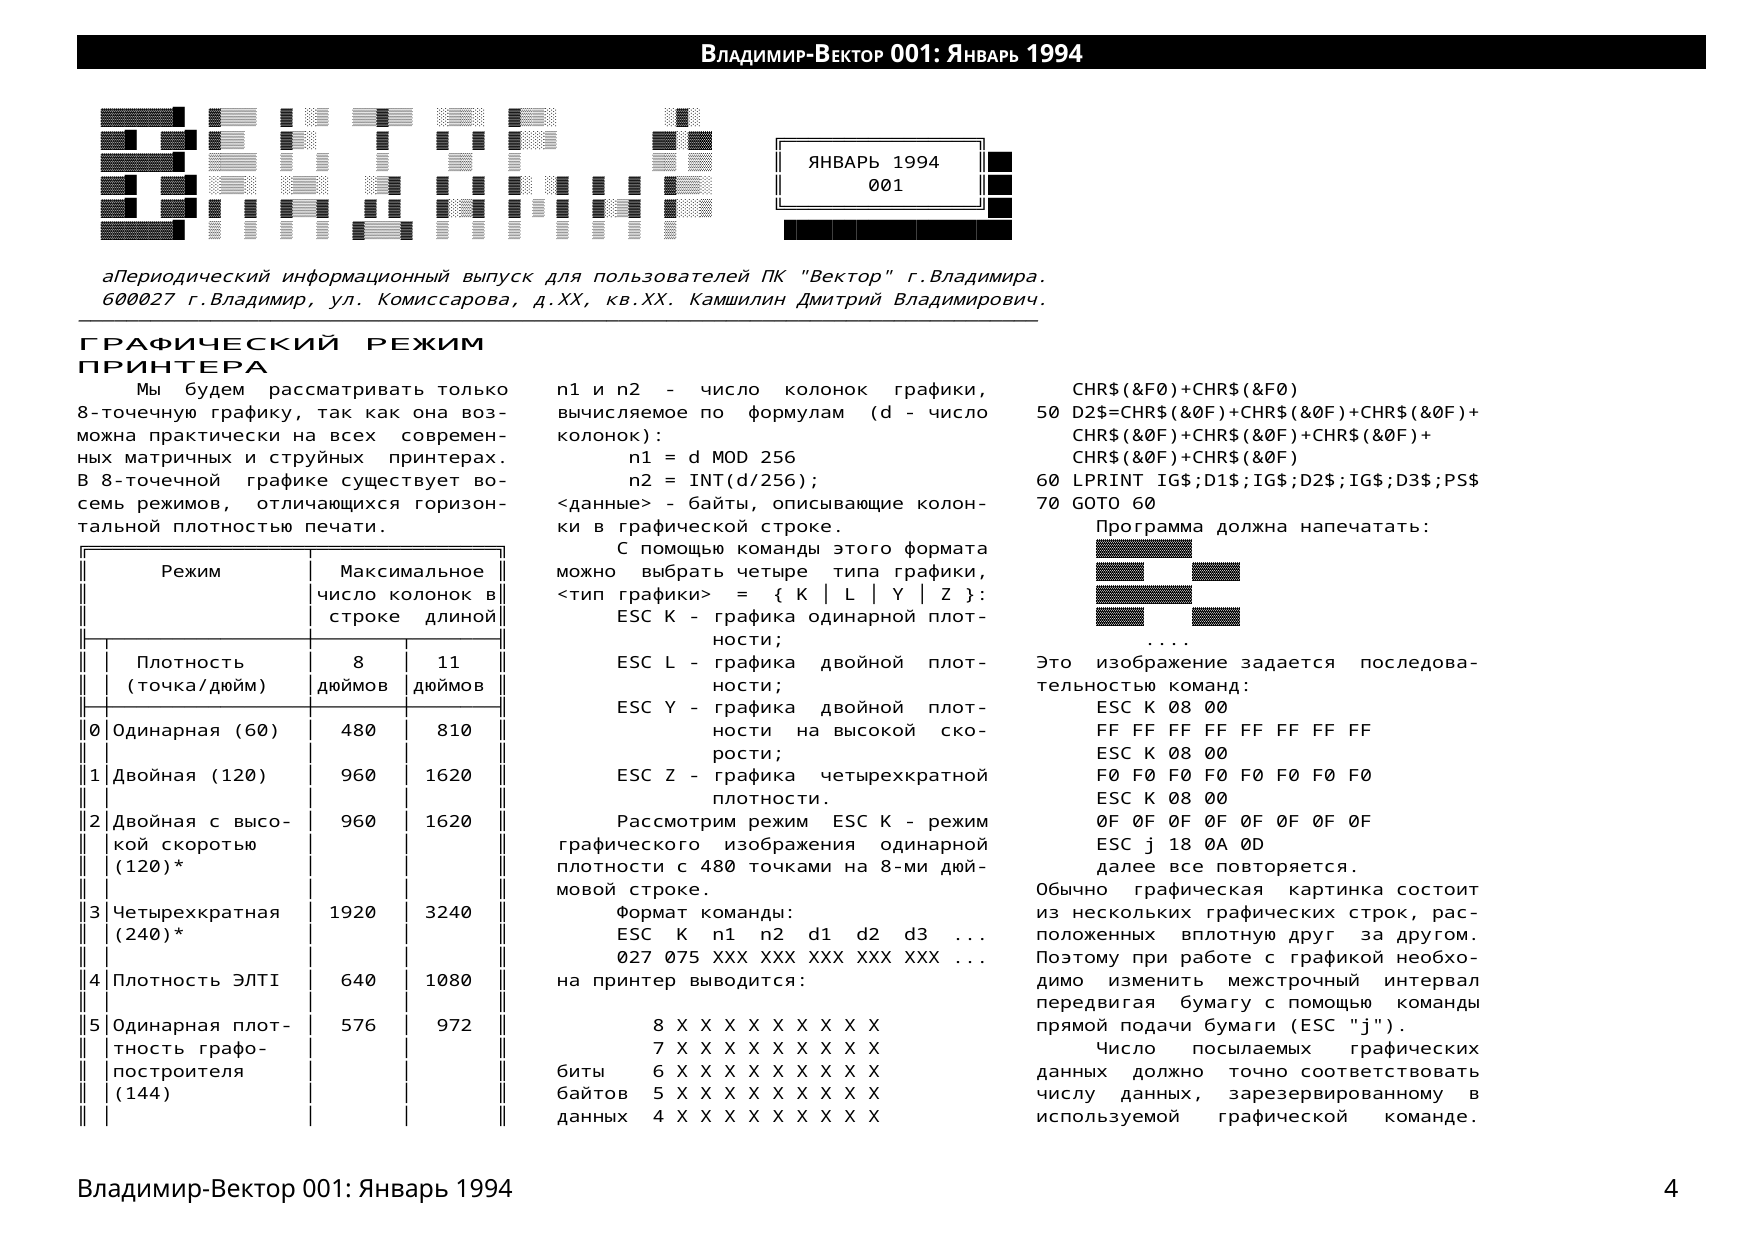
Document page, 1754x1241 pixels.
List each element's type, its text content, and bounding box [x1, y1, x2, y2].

text Мы будем рассматривать только n1 и n2 - число колонок графики, CHR$(&F0)+CHR$(&F0) [77, 378, 1706, 401]
text ║ │кой скоротью │ │ ║ графического изображения одинарной ESC j 18 0A 0D [77, 832, 1706, 855]
text 600027 г.Владимир, ул. Комиссарова, д.XX, кв.XX. Камшилин Дмитрий Владимирович. [77, 287, 1706, 310]
text ГРАФИЧЕСКИЙ РЕЖИМ [77, 333, 1706, 355]
text ▓▓█ ▓▓█ ▓ ▓ ▓▒▒▓ ▓ ▓ ▓░▒▓ ▓ ▒ ▓ ▓░▒▓ ▓░░▒ ╚════════════════╝██ [77, 196, 1706, 219]
text ║2│Двойная с высо- │ 960 │ 1620 ║ Рассмотрим режим ESC K - режим 0F 0F 0F 0F 0F 0F 0F 0F [77, 809, 1706, 832]
subtitle Владимир-Вектор 001: Январь 1994 [77, 35, 1706, 69]
text ║ │число колонок в║ <тип графики> = { K │ L │ Y │ Z }: ▓▓▓▓▓▓▓▓ [77, 582, 1706, 605]
text ║ │ │ │ ║ мовой строке. Обычно графическая картинка состоит [77, 878, 1706, 900]
text ║4│Плотность ЭЛТI │ 640 │ 1080 ║ на принтер выводится: димо изменить межстрочный интервал [77, 968, 1706, 991]
text ║ │ │ │ ║ плотности. ESC K 08 00 [77, 787, 1706, 809]
text тальной плотностью печати. ки в графической строке. Программа должна напечатать: [77, 514, 1706, 537]
text ПРИНТЕРА [77, 355, 1706, 378]
text В 8-точечной графике существует во- n2 = INT(d/256); 60 LPRINT IG$;D1$;IG$;D2$;IG$;D3$;PS$ [77, 469, 1706, 492]
text ║ │ │ │ ║ передвигая бумагу с помощью команды [77, 991, 1706, 1014]
text ║ │построителя │ │ ║ биты 6 X X X X X X X X X данных должно точно соответствовать [77, 1059, 1706, 1082]
text ║3│Четырехкратная │ 1920 │ 3240 ║ Формат команды: из нескольких графических строк, рас- [77, 900, 1706, 923]
text ║ Режим │ Максимальное ║ можно выбрать четыре типа графики, ▓▓▓▓ ▓▓▓▓ [77, 560, 1706, 582]
text ║ │ │ │ ║ 027 075 XXX XXX XXX XXX XXX ... Поэтому при работе с графикой необхо- [77, 946, 1706, 968]
text ║5│Одинарная плот- │ 576 │ 972 ║ 8 X X X X X X X X X прямой подачи бумаги (ESC "j"). [77, 1014, 1706, 1037]
text 8-точечную графику, так как она воз- вычисляемое по формулам (d - число 50 D2$=CHR$(&0F)+CHR$(&0F)+CHR$(&0F)+ [77, 401, 1706, 423]
text ║1│Двойная (120) │ 960 │ 1620 ║ ESC Z - графика четырехкратной F0 F0 F0 F0 F0 F0 F0 F0 [77, 764, 1706, 787]
text семь режимов, отличающихся горизон- <данные> - байты, описывающие колон- 70 GOTO 60 [77, 492, 1706, 514]
text ║0│Одинарная (60) │ 480 │ 810 ║ ности на высокой ско- FF FF FF FF FF FF FF FF [77, 719, 1706, 741]
text ▓▓▓▓▓▓█ ▓▒▒▒ ▓ ░▒ ▒▒▓▒▒ ░▒▒░ ▓▒▒░ ░▓░ [77, 106, 1706, 128]
text ║ │(240)* │ │ ║ ESC K n1 n2 d1 d2 d3 ... положенных вплотную друг за другом. [77, 923, 1706, 946]
text ║ │ │ │ ║ данных 4 X X X X X X X X X используемой графической команде. [77, 1105, 1706, 1127]
text ▓▓█ ▓▓█ ░▒▒░ ░▒▒░ ░▒▓ ▓ ▓ ▓░ ░▓ ▓ ▓ ▓▒▒░ ║ 001 ║██ [77, 174, 1706, 196]
text ╟─┼────────────────┼───────┼───────╢ ЕSC Y - графика двойной плот- ЕSC K 08 00 [77, 696, 1706, 719]
text ных матричных и струйных принтерах. n1 = d MOD 256 CHR$(&0F)+CHR$(&0F) [77, 446, 1706, 469]
text ╔══════════════════╤═══════════════╗ С помощью команды этого формата ▓▓▓▓▓▓▓▓ [77, 537, 1706, 560]
text ║ │ Плотность │ 8 │ 11 ║ ESC L - графика двойной плот- Это изображение задается последова- [77, 651, 1706, 673]
text ║ │ (точка/дюйм) │дюймов │дюймов ║ ности; тельностью команд: [77, 673, 1706, 696]
text ║ │ строке длиной║ ESC K - графика одинарной плот- ▓▓▓▓ ▓▓▓▓ [77, 605, 1706, 628]
text ║ │ │ │ ║ рости; ESC K 08 00 [77, 741, 1706, 764]
text ▓▓▓▓▓▓█ ▒▒▒▒ ▒ ▒ ▒ ▒▒ ▒ ▒▒ ▒▒ ║ ЯНВАРЬ 1994 ║██ [77, 151, 1706, 174]
text ▓▓█ ▓▓█ ▓▒▒ ▓▒░ ▓ ▓ ▓ ▓░░▒ ▓▓░▓▓ ╔════════════════╗ [77, 128, 1706, 151]
text аПериодический информационный выпуск для пользователей ПК "Вектор" г.Владимира. [77, 264, 1706, 287]
text ──────────────────────────────────────────────────────────────────────────────── [77, 310, 1706, 333]
text ║ │(120)* │ │ ║ плотности с 480 точками на 8-ми дюй- далее все повторяется. [77, 855, 1706, 878]
text можна практически на всех современ- колонок): CHR$(&0F)+CHR$(&0F)+CHR$(&0F)+ [77, 423, 1706, 446]
text ▓▓▓▓▓▓█ ▒ ▒ ▒ ▒ ▓▒▒▒▓ ▒ ▒ ▒ ▒ ▒ ▒ ▒ ███████████████████ [77, 219, 1706, 242]
text ║ │(144) │ │ ║ байтов 5 X X X X X X X X X числу данных, зарезервированному в [77, 1082, 1706, 1105]
text ╟─┬────────────────┼───────┬───────╢ ности; .... [77, 628, 1706, 651]
text ║ │тность графо- │ │ ║ 7 X X X X X X X X X Число посылаемых графических [77, 1037, 1706, 1059]
